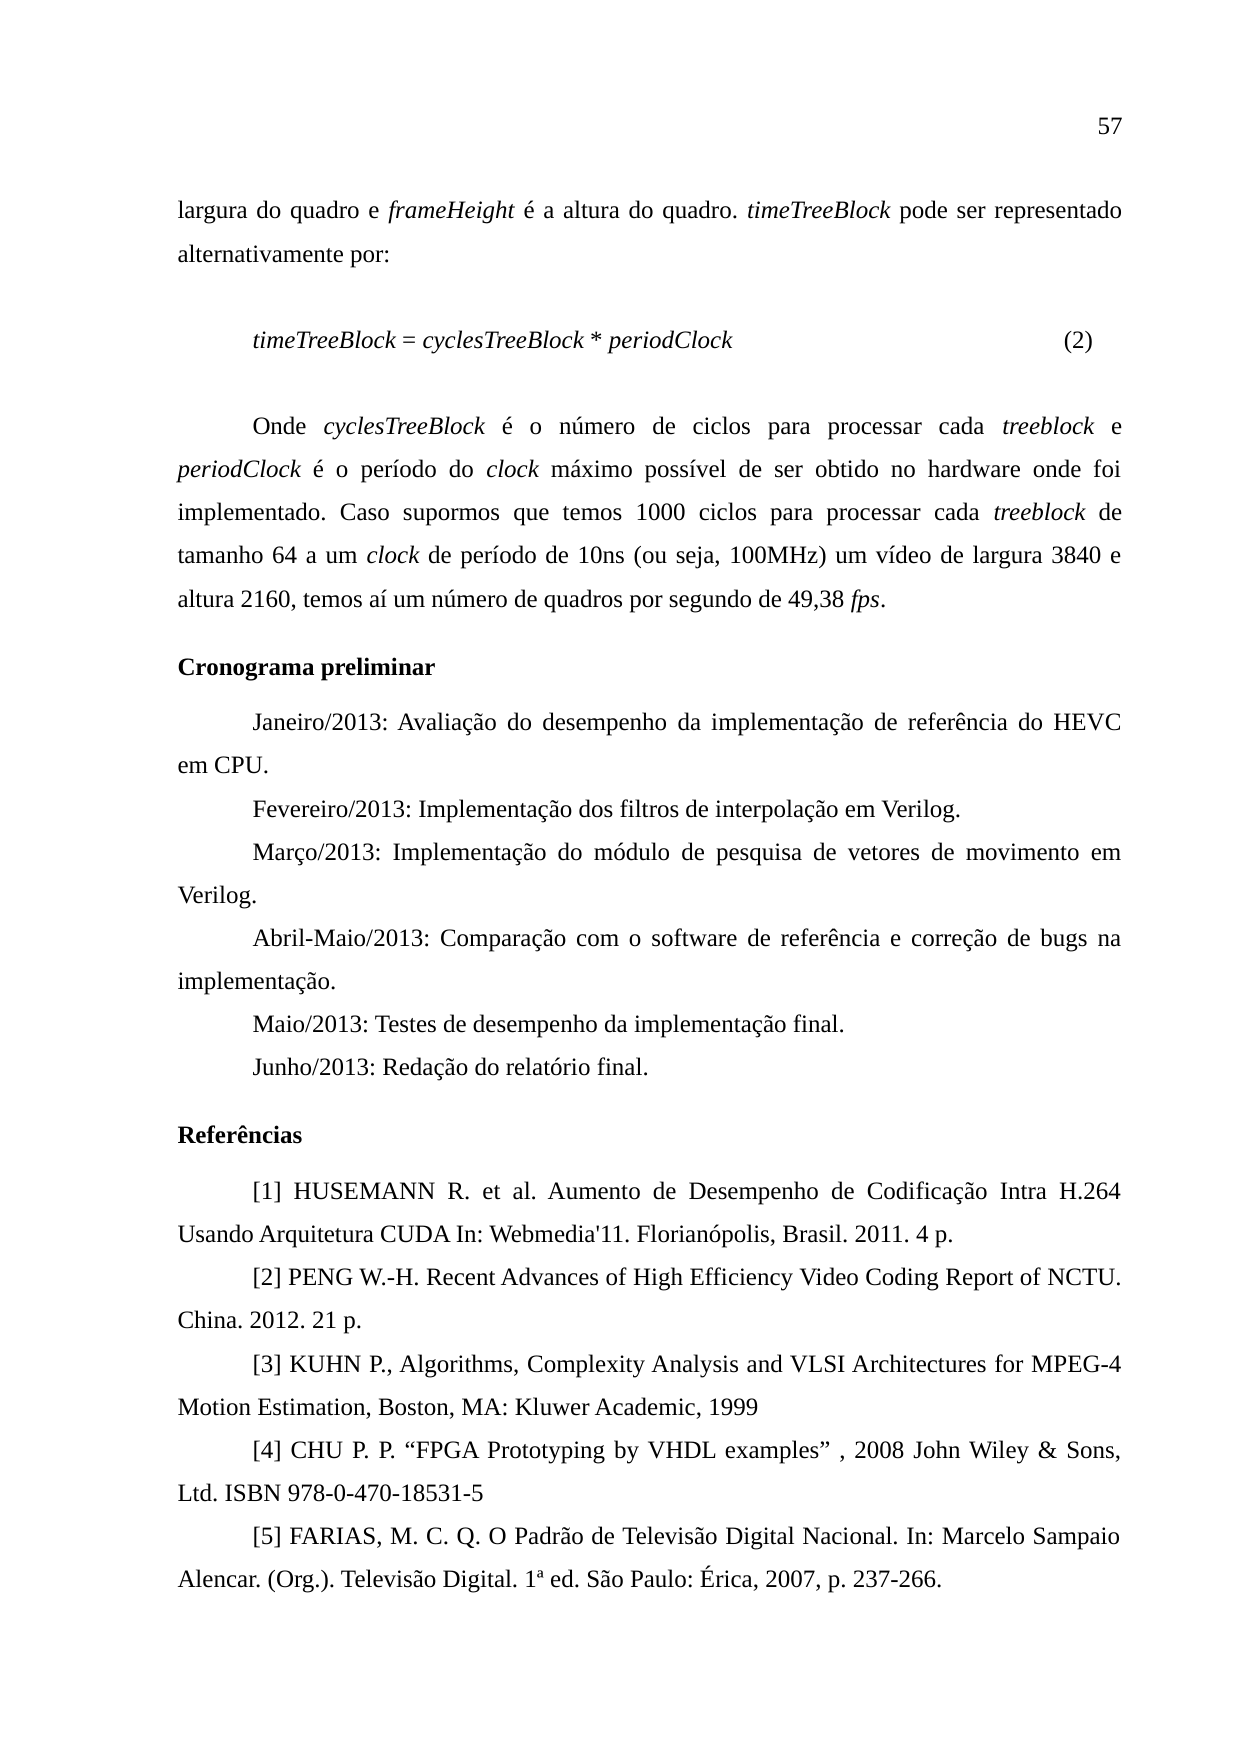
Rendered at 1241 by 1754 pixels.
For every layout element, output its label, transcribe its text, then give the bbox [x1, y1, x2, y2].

text [2] PENG W.-H. Recent Advances of High Efficiency Video Coding Report of NCTU. China. 2012. 21 p. [177, 1262, 1122, 1334]
text Fevereiro/2013: Implementação dos filtros de interpolação em Verilog. [177, 794, 1122, 822]
subtitle Referências [177, 1121, 1122, 1149]
text Maio/2013: Testes de desempenho da implementação final. [177, 1009, 1122, 1038]
text [1] HUSEMANN R. et al. Aumento de Desempenho de Codificação Intra H.264 Usando Arquitetura CUDA In: Webmedia'11. Florianópolis, Brasil. 2011. 4 p. [177, 1176, 1122, 1248]
text largura do quadro e frameHeight é a altura do quadro. timeTreeBlock pode ser representado alternativamente por: [177, 196, 1122, 267]
text Abril-Maio/2013: Comparação com o software de referência e correção de bugs na implementação. [177, 923, 1122, 995]
text timeTreeBlock = cyclesTreeBlock * periodClock (2) [177, 325, 1122, 354]
text [5] FARIAS, M. C. Q. O Padrão de Televisão Digital Nacional. In: Marcelo Sampaio Alencar. (Org.). Televisão Digital. 1ª ed. São Paulo: Érica, 2007, p. 237-266. [177, 1521, 1122, 1593]
text Onde cyclesTreeBlock é o número de ciclos para processar cada treeblock e periodClock é o período do clock máximo possível de ser obtido no hardware onde foi implementado. Caso supormos que temos 1000 ciclos para processar cada treeblock de tamanho 64 a um clock de período de 10ns (ou seja, 100MHz) um vídeo de largura 3840 e altura 2160, temos aí um número de quadros por segundo de 49,38 fps. [177, 411, 1122, 612]
text Junho/2013: Redação do relatório final. [177, 1052, 1122, 1081]
text Janeiro/2013: Avaliação do desempenho da implementação de referência do HEVC em CPU. [177, 707, 1122, 779]
text Março/2013: Implementação do módulo de pesquisa de vetores de movimento em Verilog. [177, 837, 1122, 909]
text [4] CHU P. P. “FPGA Prototyping by VHDL examples” , 2008 John Wiley & Sons, Ltd. ISBN 978-0-470-18531-5 [177, 1435, 1122, 1507]
subtitle Cronograma preliminar [177, 652, 1122, 681]
text [3] KUHN P., Algorithms, Complexity Analysis and VLSI Architectures for MPEG-4 Motion Estimation, Boston, MA: Kluwer Academic, 1999 [177, 1349, 1122, 1421]
